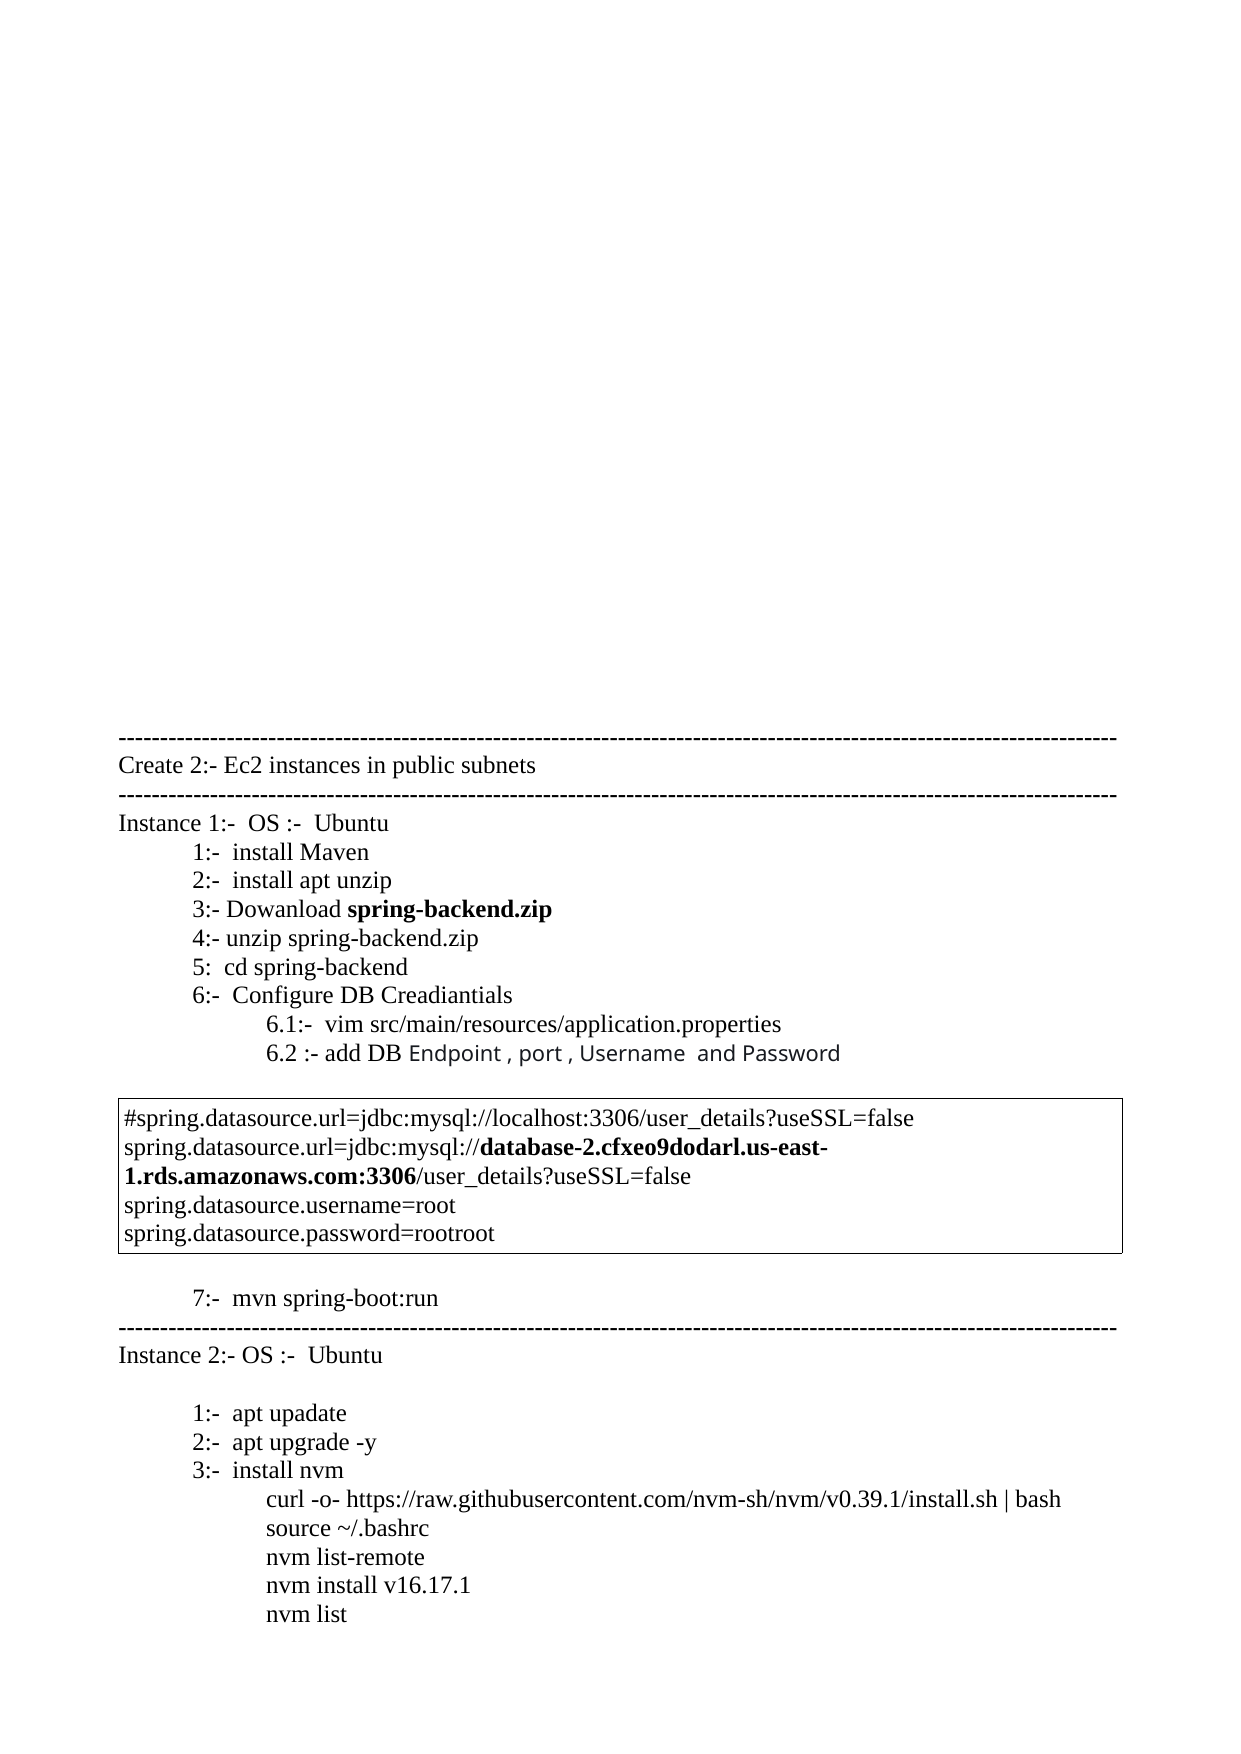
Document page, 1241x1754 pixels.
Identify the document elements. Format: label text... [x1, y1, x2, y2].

text Instance 2:- OS :- Ubuntu [118, 1340, 1122, 1369]
text 5: cd spring-backend [118, 952, 1122, 981]
text 6.2 :- add DB Endpoint , port , Username and Password [118, 1038, 1122, 1068]
text ------------------------------------------------------------------------------------------------------------------------ [118, 1312, 1122, 1340]
text Instance 1:- OS :- Ubuntu [118, 808, 1122, 837]
text ------------------------------------------------------------------------------------------------------------------------ [118, 722, 1122, 751]
text 6:- Configure DB Creadiantials [118, 981, 1122, 1009]
text nvm list-remote [118, 1542, 1122, 1570]
text 1:- install Maven [118, 837, 1122, 866]
text 3:- Dowanload spring-backend.zip [118, 894, 1122, 923]
text Create 2:- Ec2 instances in public subnets [118, 751, 1122, 779]
text 1:- apt upadate [118, 1398, 1122, 1427]
text nvm install v16.17.1 [118, 1570, 1122, 1599]
text 3:- install nvm [118, 1455, 1122, 1484]
text 6.1:- vim src/main/resources/application.properties [118, 1009, 1122, 1038]
text ------------------------------------------------------------------------------------------------------------------------ [118, 779, 1122, 808]
text nvm list [118, 1599, 1122, 1628]
text 7:- mvn spring-boot:run [118, 1283, 1122, 1312]
table_header #spring.datasource.url=jdbc:mysql://localhost:3306/user_details?useSSL=false spring.datasource.url=jdbc:mysql://database-2.cfxeo9dodarl.us-east-1.rds.amazonaws.com:3306/user_details?useSSL=false spring.datasource.username=root spring.datasource.password=rootroot [119, 1099, 1122, 1253]
text 4:- unzip spring-backend.zip [118, 923, 1122, 952]
text curl -o- https://raw.githubusercontent.com/nvm-sh/nvm/v0.39.1/install.sh | bash [118, 1484, 1122, 1513]
text 2:- apt upgrade -y [118, 1427, 1122, 1455]
text source ~/.bashrc [118, 1513, 1122, 1542]
text 2:- install apt unzip [118, 866, 1122, 894]
